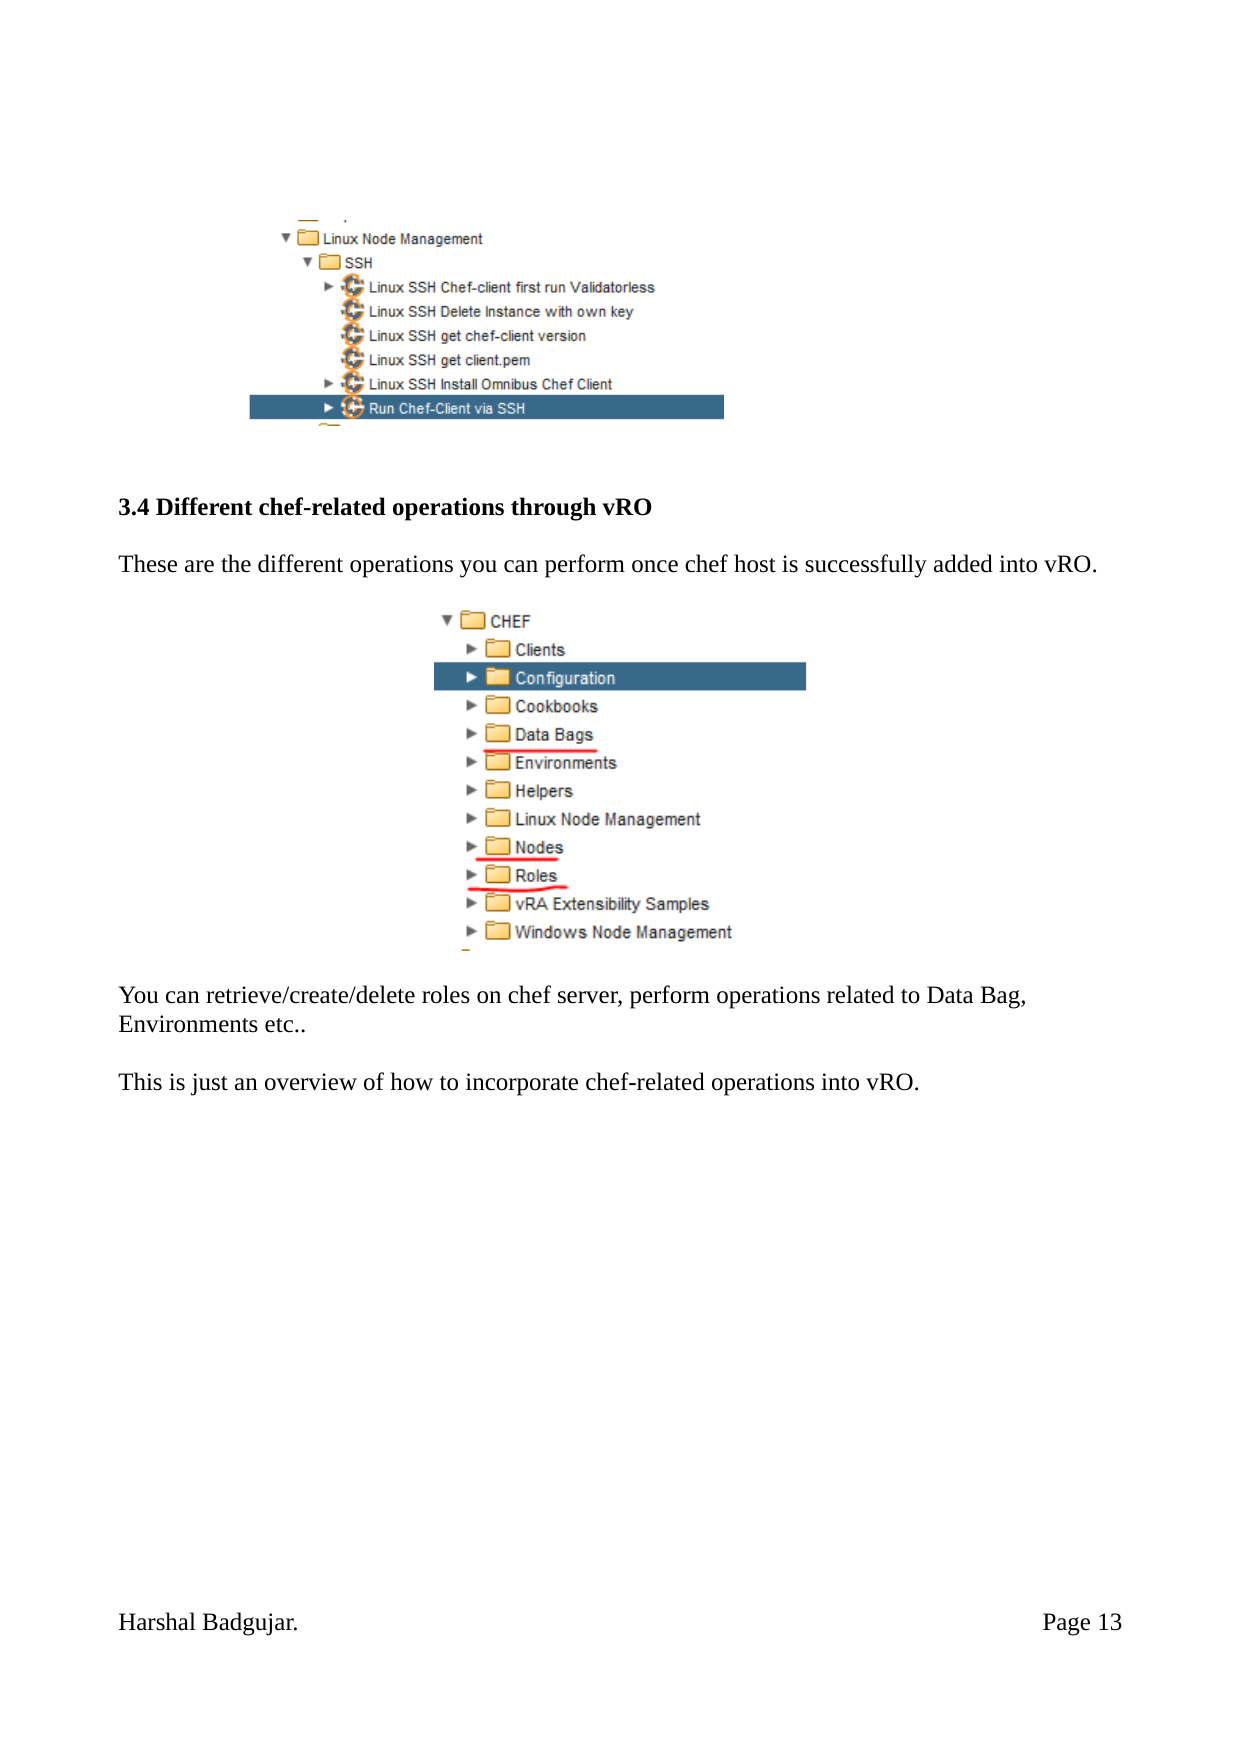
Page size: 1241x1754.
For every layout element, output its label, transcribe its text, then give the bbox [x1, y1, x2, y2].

text These are the different operations you can perform once chef host is successfully added into vRO. [118, 549, 1122, 578]
text You can retrieve/create/delete roles on chef server, perform operations related to Data Bag, Environments etc.. [118, 981, 1122, 1038]
text This is just an overview of how to incorporate chef-related operations into vRO. [118, 1067, 1122, 1096]
text 3.4 Different chef-related operations through vRO [118, 492, 1122, 521]
picture [434, 606, 807, 951]
picture [249, 220, 724, 426]
